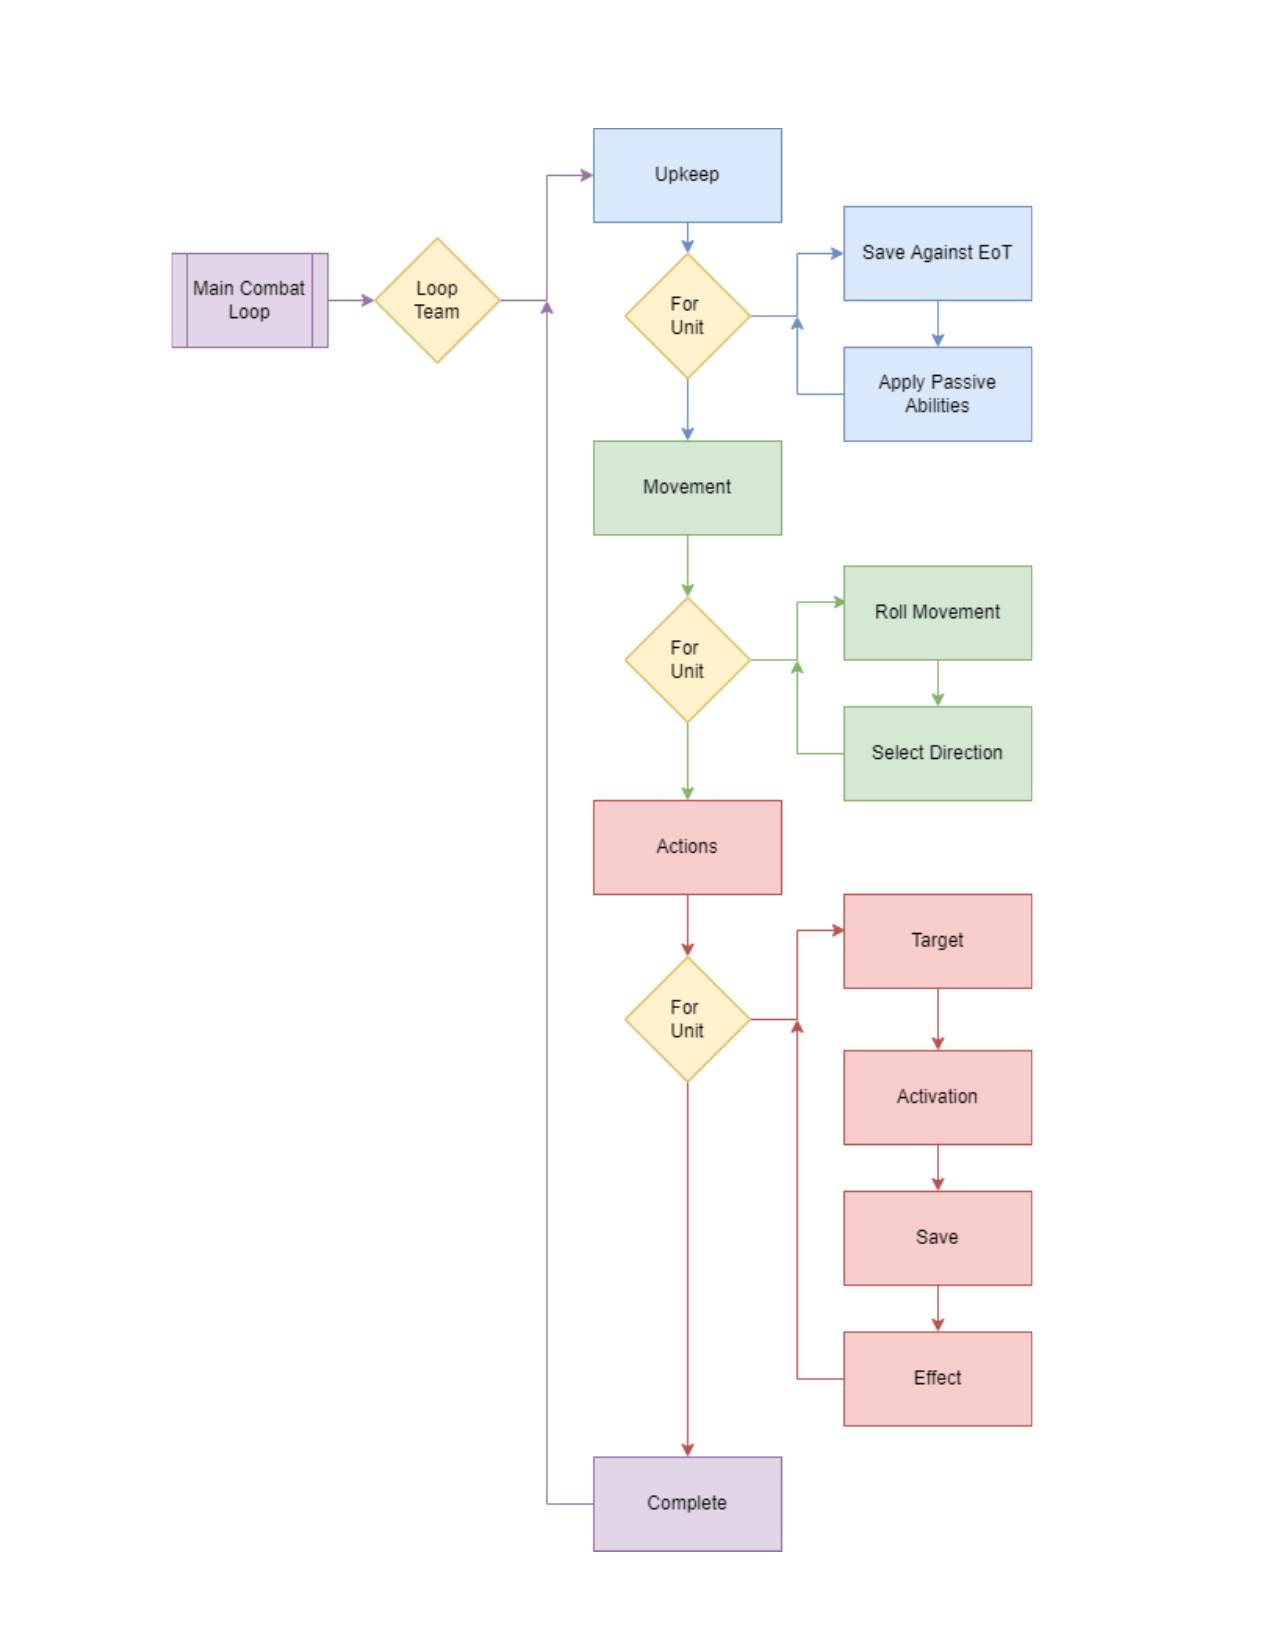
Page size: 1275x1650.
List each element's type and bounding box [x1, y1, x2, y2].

picture [171, 128, 1033, 1552]
